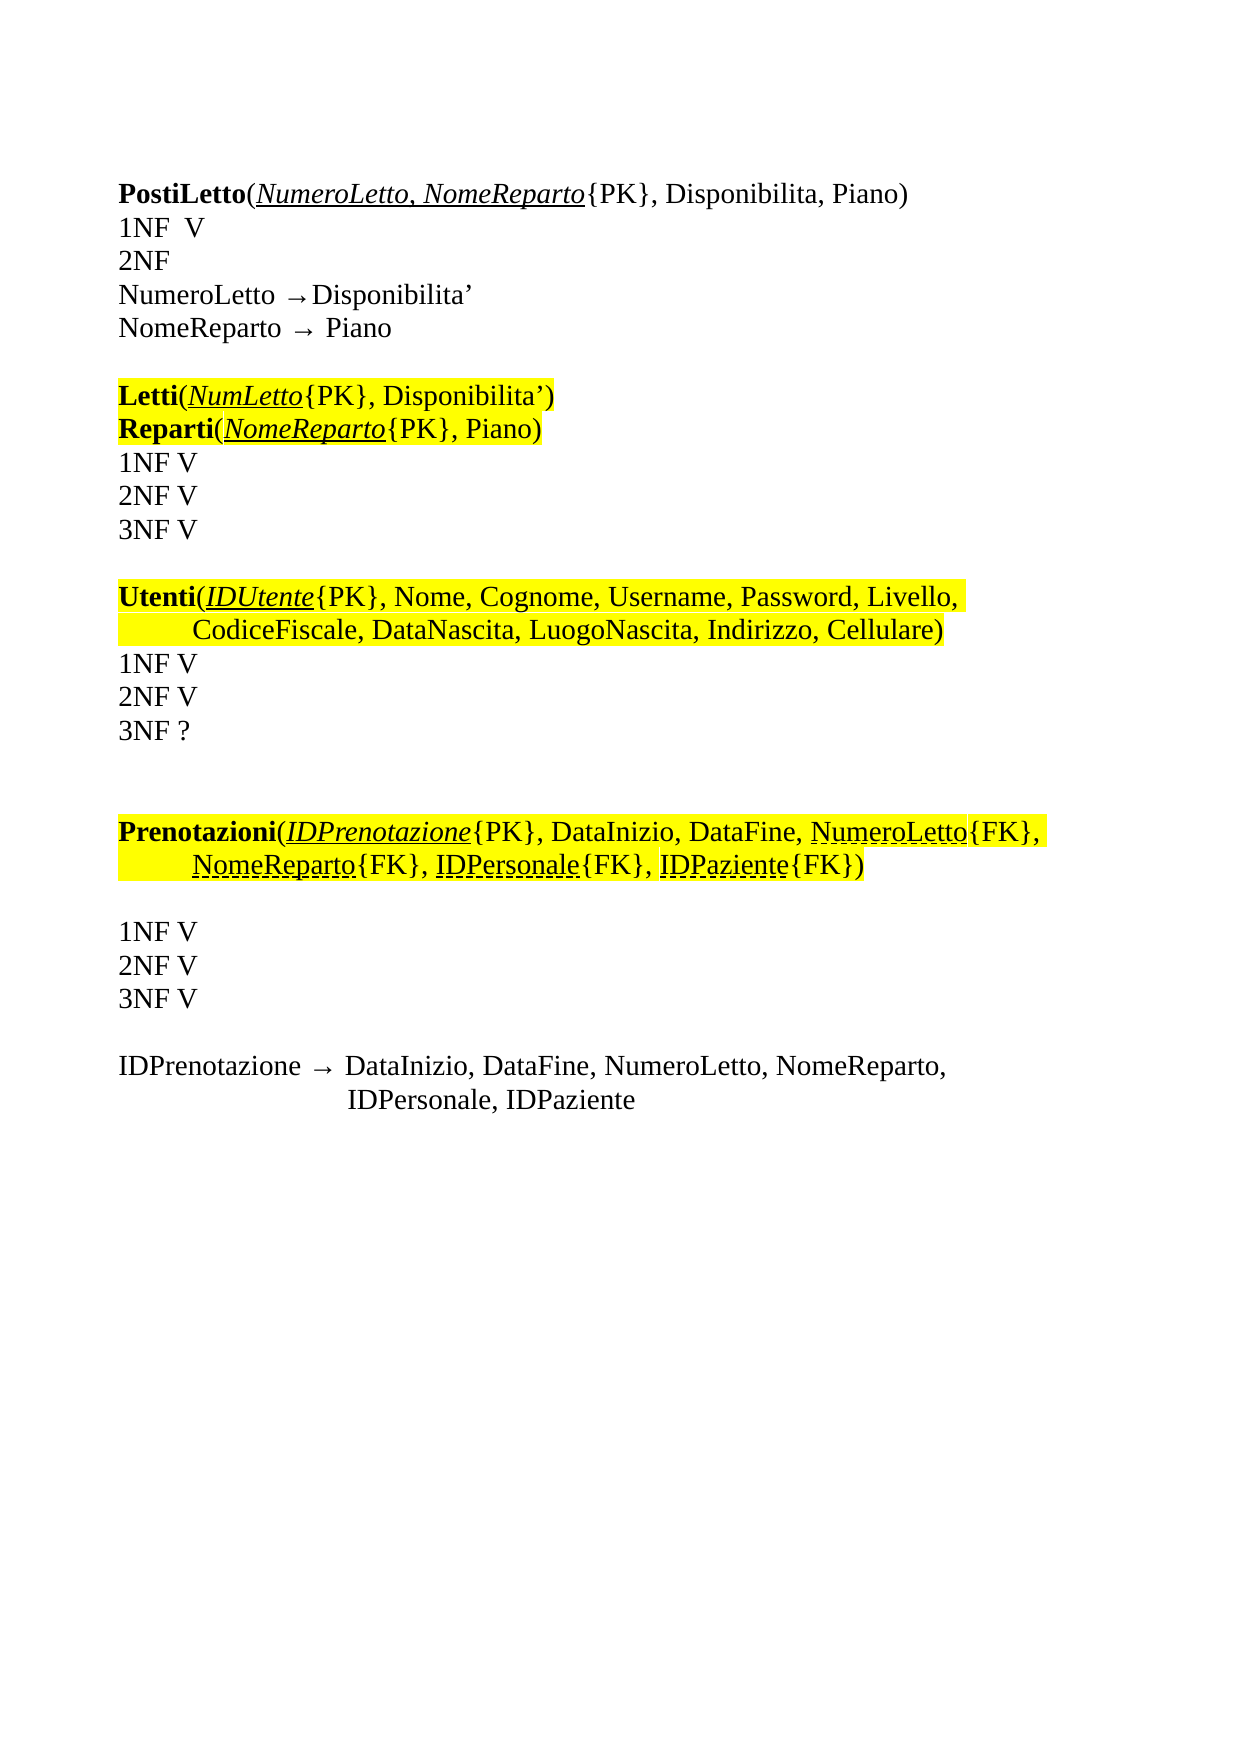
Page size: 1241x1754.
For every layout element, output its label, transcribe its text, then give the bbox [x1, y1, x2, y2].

text 1NF V [118, 210, 1122, 243]
text 2NF V [118, 679, 1122, 713]
text 1NF V [118, 445, 1122, 478]
text NumeroLetto →Disponibilita’ [118, 277, 1122, 311]
text Reparti(NomeReparto{PK}, Piano) [118, 411, 1122, 445]
text Letti(NumLetto{PK}, Disponibilita’) [118, 378, 1122, 411]
text Prenotazioni(IDPrenotazione{PK}, DataInizio, DataFine, NumeroLetto{FK}, NomeReparto{FK}, IDPersonale{FK}, IDPaziente{FK}) [118, 814, 1122, 881]
text Utenti(IDUtente{PK}, Nome, Cognome, Username, Password, Livello, CodiceFiscale, DataNascita, LuogoNascita, Indirizzo, Cellulare) [118, 579, 1122, 646]
text 2NF [118, 243, 1122, 277]
text IDPrenotazione → DataInizio, DataFine, NumeroLetto, NomeReparto, IDPersonale, IDPaziente [118, 1048, 1122, 1116]
text 2NF V [118, 478, 1122, 512]
text NomeReparto → Piano [118, 311, 1122, 344]
text 1NF V [118, 646, 1122, 679]
text 3NF V [118, 512, 1122, 579]
text 2NF V [118, 948, 1122, 981]
text 1NF V [118, 914, 1122, 948]
text 3NF ? [118, 713, 1122, 747]
text 3NF V [118, 981, 1122, 1015]
text PostiLetto(NumeroLetto, NomeReparto{PK}, Disponibilita, Piano) [118, 176, 1122, 210]
